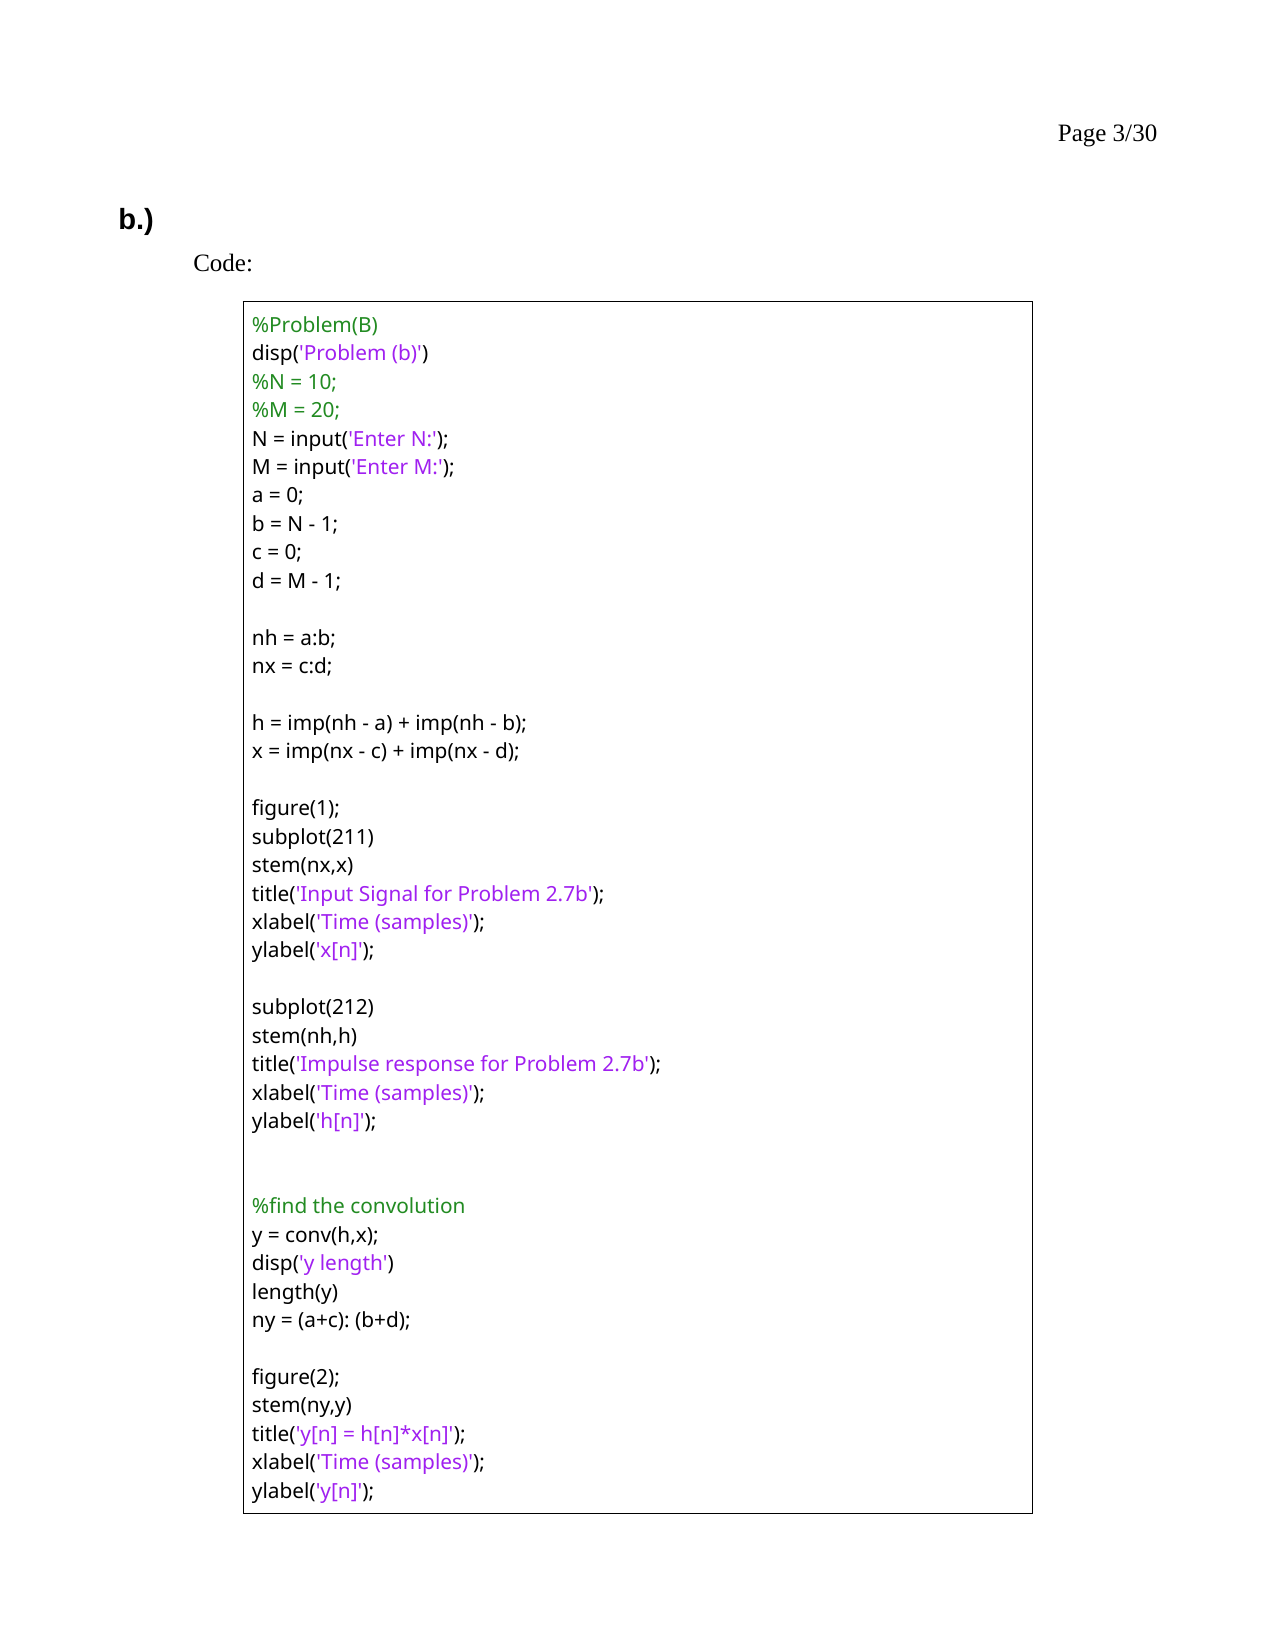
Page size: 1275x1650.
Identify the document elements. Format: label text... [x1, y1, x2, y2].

text xlabel('Time (samples)'); [252, 1078, 1023, 1106]
text subplot(212) [252, 992, 1023, 1021]
text figure(2); [252, 1362, 1023, 1391]
text title('Input Signal for Problem 2.7b'); [252, 879, 1023, 907]
text nh = a:b; [252, 623, 1023, 651]
text disp('Problem (b)') [252, 338, 1023, 367]
text xlabel('Time (samples)'); [252, 1447, 1023, 1476]
text %N = 10; [252, 367, 1023, 395]
text %M = 20; [252, 395, 1023, 424]
text Code: [118, 248, 1157, 277]
text xlabel('Time (samples)'); [252, 907, 1023, 936]
text %Problem(B) [252, 310, 1023, 338]
text figure(1); [252, 793, 1023, 822]
text subplot(211) [252, 822, 1023, 850]
text y = conv(h,x); [252, 1220, 1023, 1248]
text stem(nx,x) [252, 850, 1023, 879]
text d = M - 1; [252, 566, 1023, 594]
text ylabel('h[n]'); [252, 1106, 1023, 1135]
text b = N - 1; [252, 509, 1023, 537]
text x = imp(nx - c) + imp(nx - d); [252, 737, 1023, 765]
text title('y[n] = h[n]*x[n]'); [252, 1419, 1023, 1447]
text nx = c:d; [252, 651, 1023, 680]
text c = 0; [252, 537, 1023, 566]
text M = input('Enter M:'); [252, 452, 1023, 481]
text disp('y length') [252, 1248, 1023, 1277]
text length(y) [252, 1277, 1023, 1305]
text h = imp(nh - a) + imp(nh - b); [252, 708, 1023, 737]
text a = 0; [252, 481, 1023, 509]
text ylabel('x[n]'); [252, 936, 1023, 964]
subtitle b.) [118, 202, 1157, 235]
text stem(ny,y) [252, 1391, 1023, 1419]
text ny = (a+c): (b+d); [252, 1305, 1023, 1334]
text title('Impulse response for Problem 2.7b'); [252, 1049, 1023, 1078]
text %find the convolution [252, 1192, 1023, 1220]
text stem(nh,h) [252, 1021, 1023, 1049]
text ylabel('y[n]'); [252, 1476, 1023, 1504]
text N = input('Enter N:'); [252, 424, 1023, 452]
